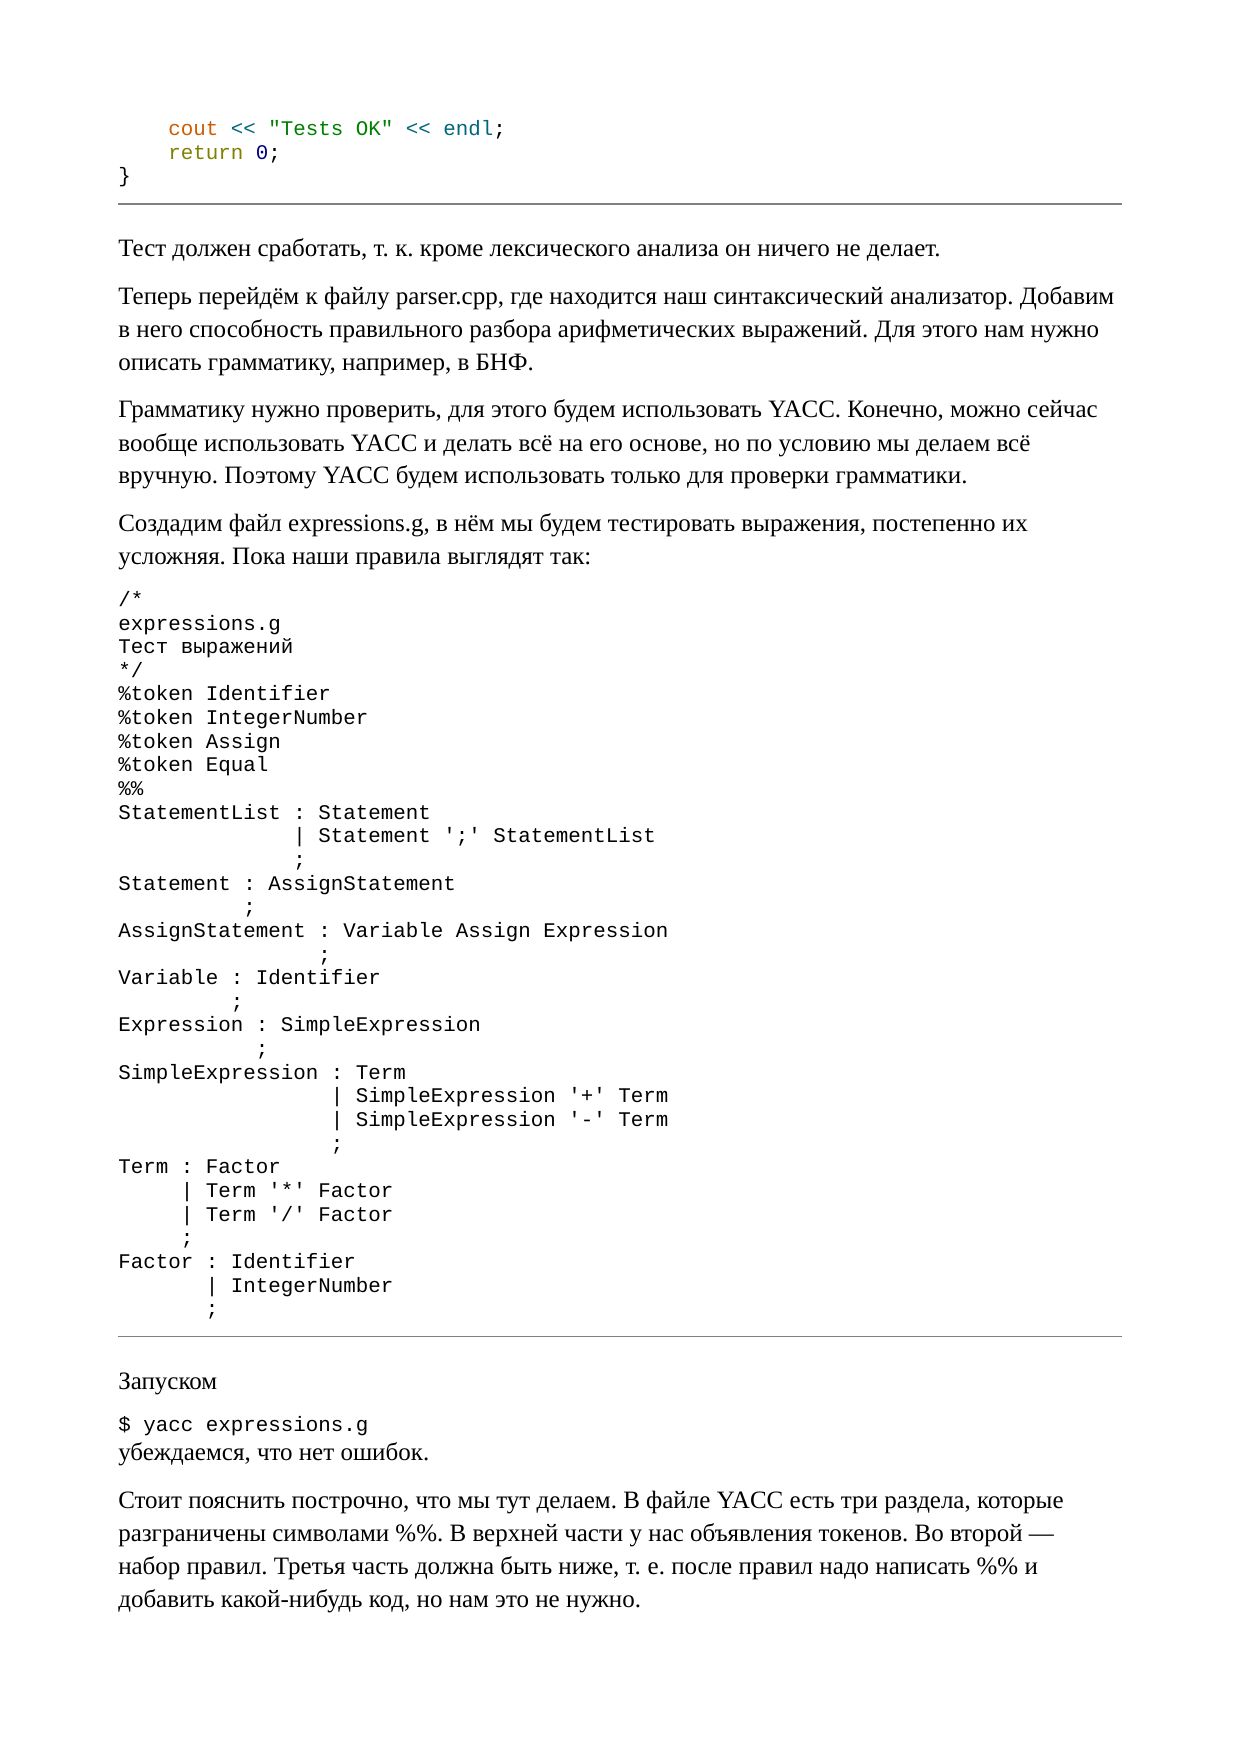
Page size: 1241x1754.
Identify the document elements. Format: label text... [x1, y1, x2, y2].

text | Term '/' Factor [118, 1204, 1122, 1227]
text %token Equal [118, 754, 1122, 778]
text ; [118, 1038, 1122, 1062]
text Factor : Identifier [118, 1251, 1122, 1274]
text | Statement ';' StatementList [118, 825, 1122, 849]
text | SimpleExpression '+' Term [118, 1085, 1122, 1109]
text Expression : SimpleExpression [118, 1014, 1122, 1038]
text ; [118, 849, 1122, 873]
text | SimpleExpression '-' Term [118, 1109, 1122, 1133]
text AssignStatement : Variable Assign Expression [118, 920, 1122, 943]
text expressions.g [118, 612, 1122, 636]
text */ [118, 660, 1122, 683]
text Стоит пояснить построчно, что мы тут делаем. В файле YACC есть три раздела, которые разграничены символами %%. В верхней части у нас объявления токенов. Во второй — набор правил. Третья часть должна быть ниже, т. е. после правил надо написать %% и добавить какой-нибудь код, но нам это не нужно. [118, 1485, 1122, 1613]
text | IntegerNumber [118, 1274, 1122, 1298]
text Тест должен сработать, т. к. кроме лексического анализа он ничего не делает. [118, 233, 1122, 262]
text ; [118, 1227, 1122, 1251]
text ; [118, 1298, 1122, 1322]
text Statement : AssignStatement [118, 873, 1122, 896]
text } [118, 165, 1122, 189]
text Теперь перейдём к файлу parser.cpp, где находится наш синтаксический анализатор. Добавим в него способность правильного разбора арифметических выражений. Для этого нам нужно описать грамматику, например, в БНФ. [118, 281, 1122, 376]
text StatementList : Statement [118, 802, 1122, 825]
text return 0; [118, 142, 1122, 165]
text | Term '*' Factor [118, 1180, 1122, 1204]
text %token Identifier [118, 683, 1122, 707]
text Term : Factor [118, 1156, 1122, 1180]
text SimpleExpression : Term [118, 1062, 1122, 1085]
text ; [118, 943, 1122, 967]
text /* [118, 589, 1122, 612]
text %token Assign [118, 731, 1122, 754]
text $ yacc expressions.g [118, 1414, 1122, 1437]
text Тест выражений [118, 636, 1122, 660]
text cout << "Tests OK" << endl; [118, 118, 1122, 142]
text ; [118, 991, 1122, 1014]
text ; [118, 1133, 1122, 1156]
text ; [118, 896, 1122, 920]
text Грамматику нужно проверить, для этого будем использовать YACC. Конечно, можно сейчас вообще использовать YACC и делать всё на его основе, но по условию мы делаем всё вручную. Поэтому YACC будем использовать только для проверки грамматики. [118, 394, 1122, 489]
text %token IntegerNumber [118, 707, 1122, 731]
text Variable : Identifier [118, 967, 1122, 991]
text Создадим файл expressions.g, в нём мы будем тестировать выражения, постепенно их усложняя. Пока наши правила выглядят так: [118, 508, 1122, 570]
text убеждаемся, что нет ошибок. [118, 1437, 1122, 1466]
text Запуском [118, 1366, 1122, 1395]
text %% [118, 778, 1122, 802]
